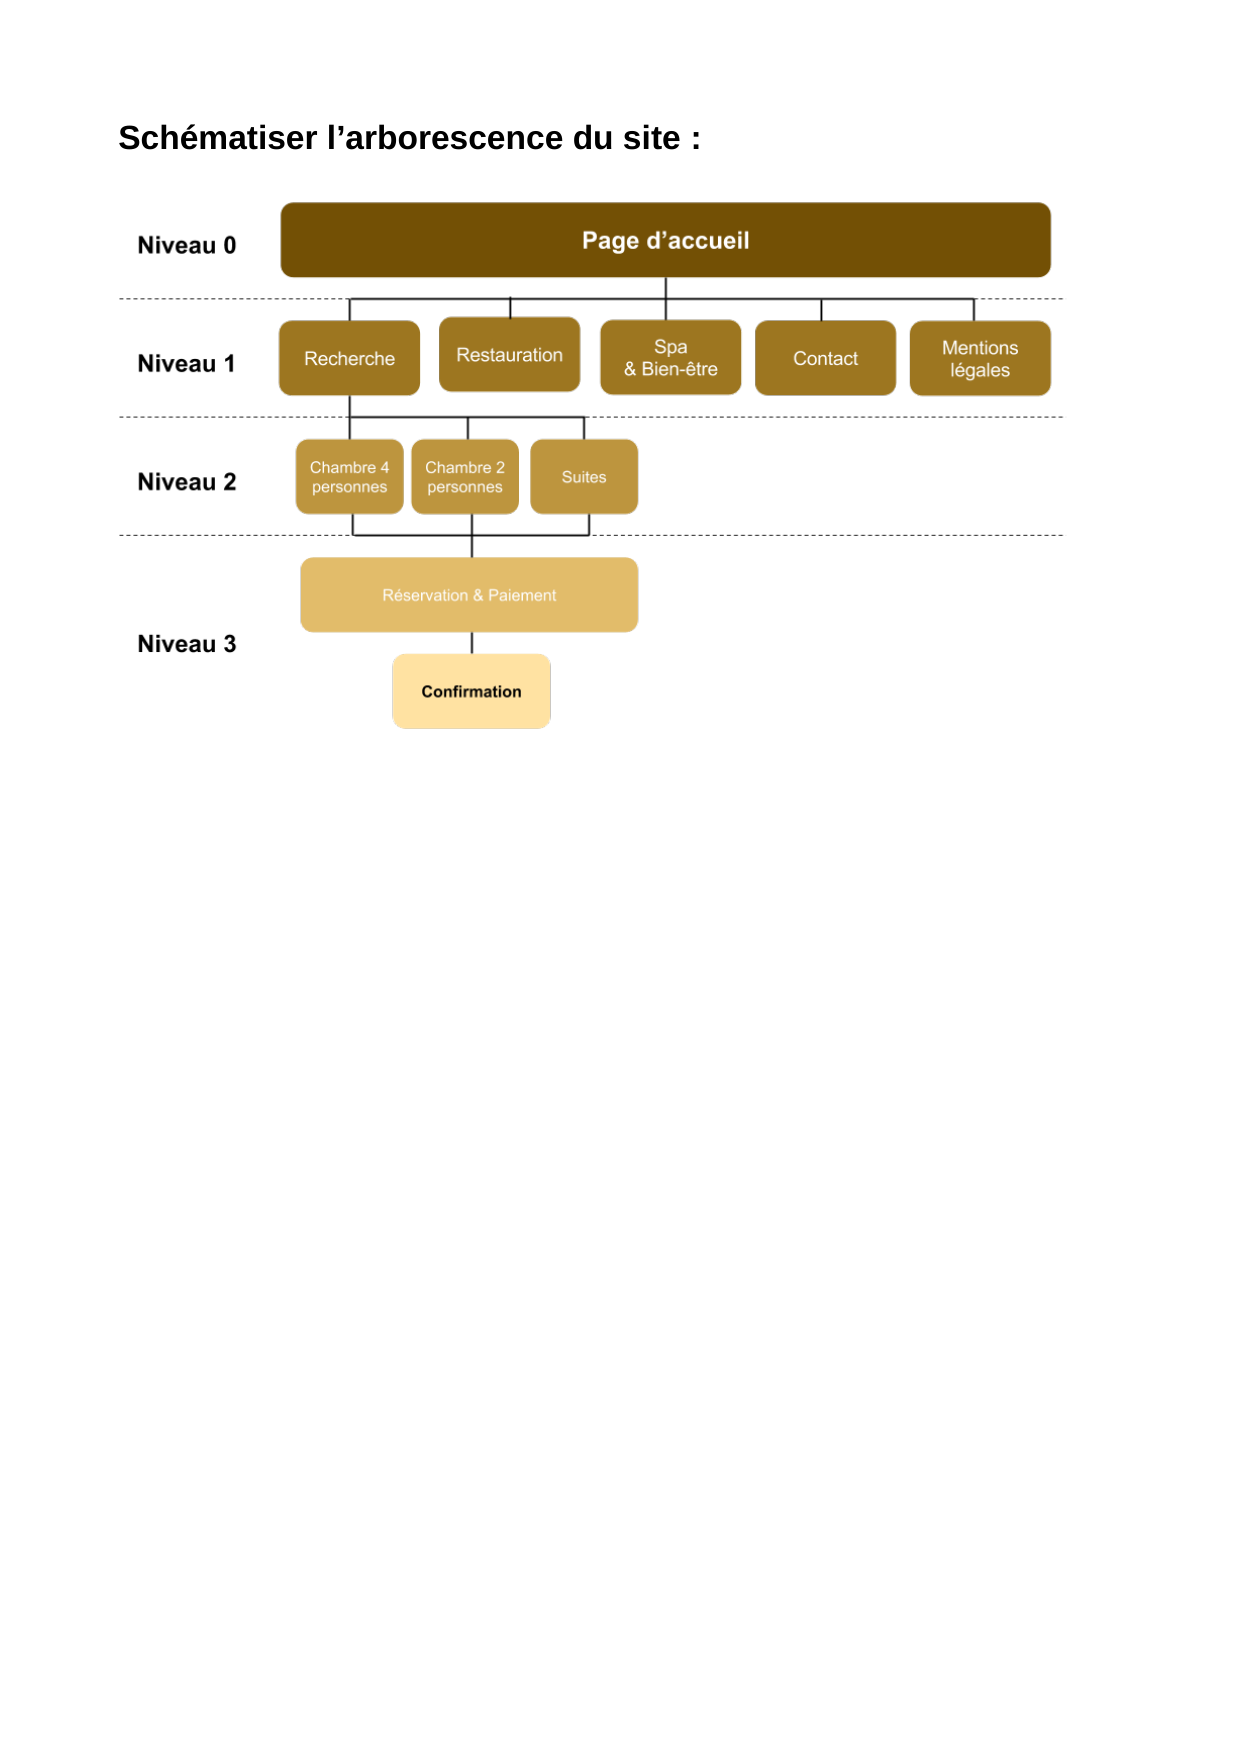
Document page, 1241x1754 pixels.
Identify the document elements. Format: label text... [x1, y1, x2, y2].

picture [118, 169, 1123, 743]
subtitle Schématiser l’arborescence du site : [118, 118, 1122, 157]
